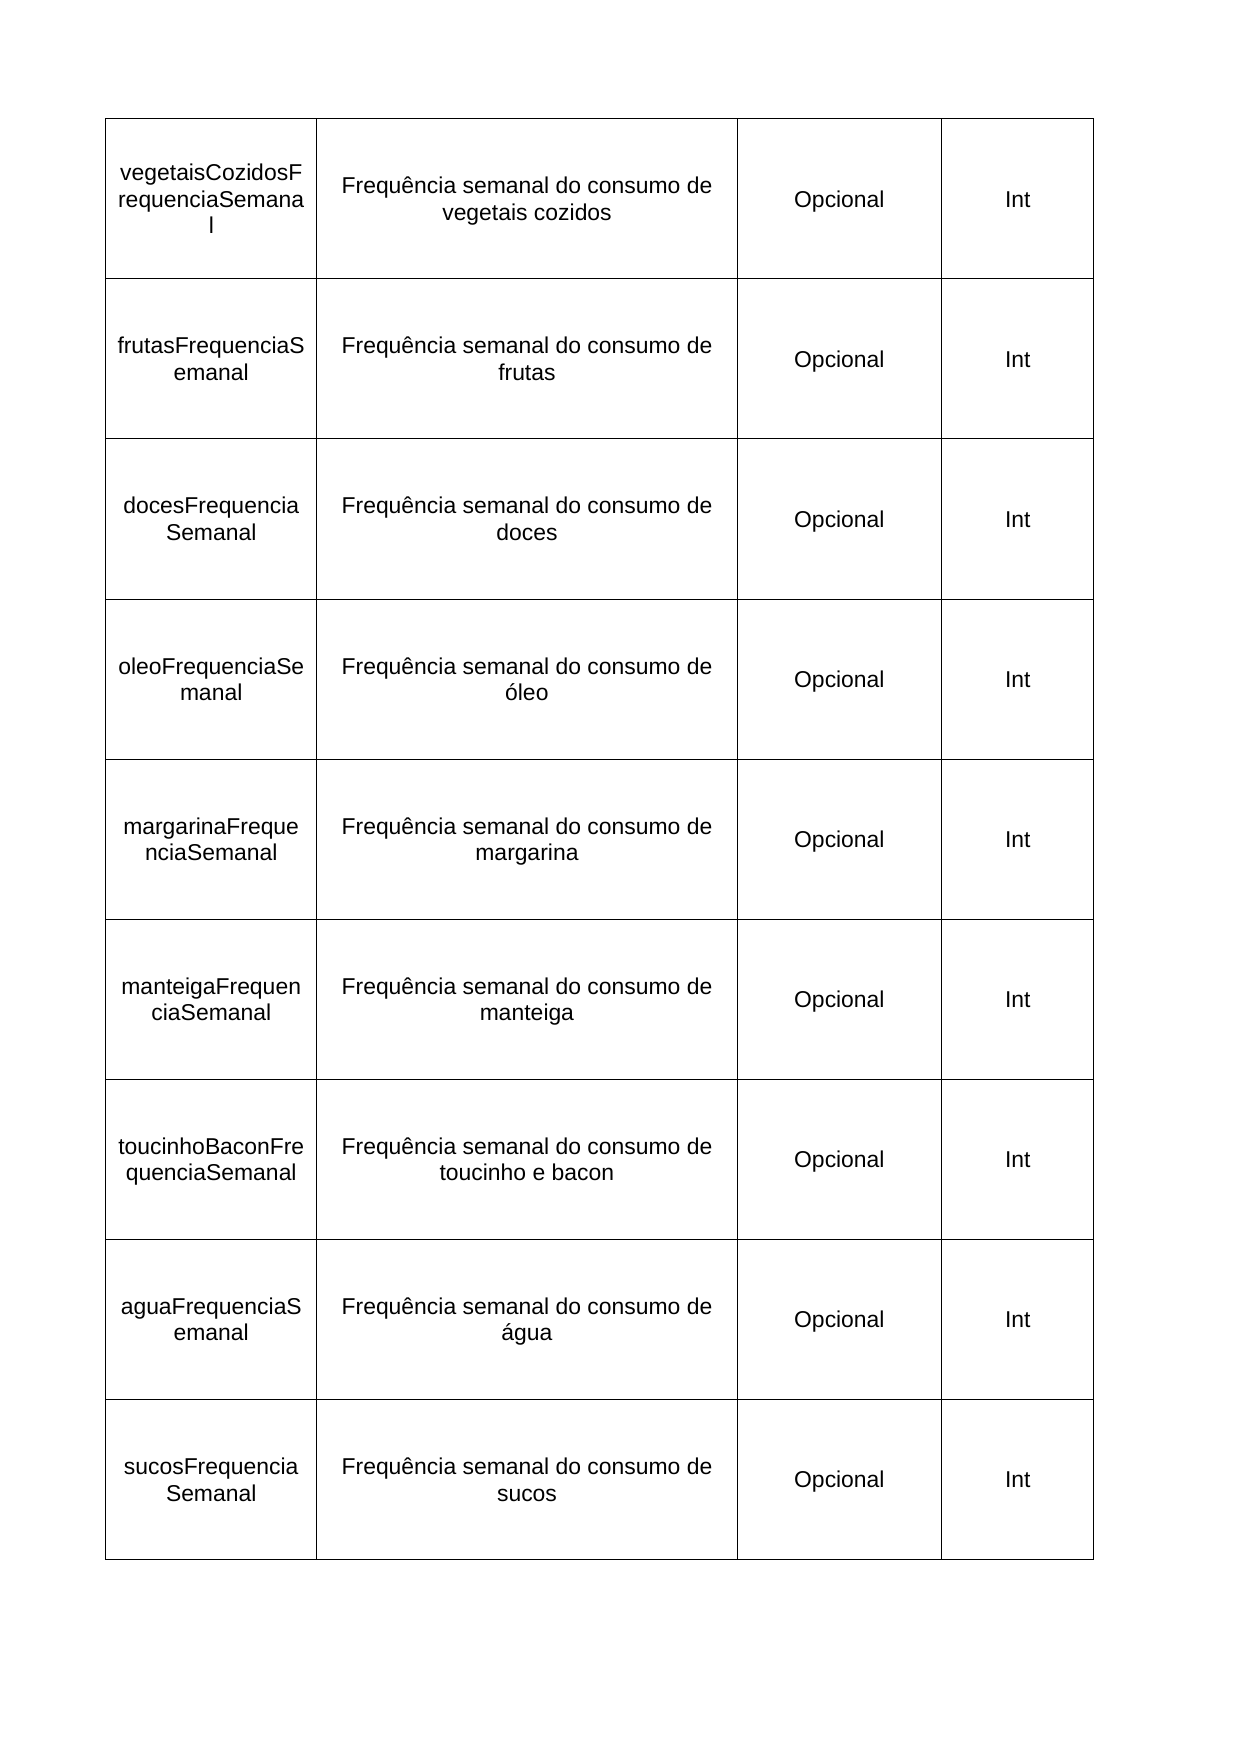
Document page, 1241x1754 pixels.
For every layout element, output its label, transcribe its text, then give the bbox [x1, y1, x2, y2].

table_cell Int [942, 279, 1093, 438]
table_cell Opcional [738, 760, 941, 919]
table_cell toucinhoBaconFrequenciaSemanal [106, 1080, 316, 1239]
table_cell Opcional [738, 119, 941, 278]
table_cell Frequência semanal do consumo de vegetais cozidos [317, 119, 737, 278]
table_cell Frequência semanal do consumo de frutas [317, 279, 737, 438]
table_cell Opcional [738, 600, 941, 758]
table_cell Frequência semanal do consumo de manteiga [317, 920, 737, 1079]
table_cell aguaFrequenciaSemanal [106, 1240, 316, 1399]
table_cell Int [942, 600, 1093, 758]
table_cell Opcional [738, 1240, 941, 1399]
table_cell Opcional [738, 1400, 941, 1559]
table_cell frutasFrequenciaSemanal [106, 279, 316, 438]
table_cell oleoFrequenciaSemanal [106, 600, 316, 758]
table_cell Int [942, 1400, 1093, 1559]
table_cell Frequência semanal do consumo de margarina [317, 760, 737, 919]
table_cell Int [942, 439, 1093, 598]
table_cell Frequência semanal do consumo de toucinho e bacon [317, 1080, 737, 1239]
table_cell sucosFrequenciaSemanal [106, 1400, 316, 1559]
table_cell vegetaisCozidosFrequenciaSemanal [106, 119, 316, 278]
table_cell docesFrequenciaSemanal [106, 439, 316, 598]
table_cell Opcional [738, 920, 941, 1079]
table_cell Frequência semanal do consumo de doces [317, 439, 737, 598]
table_cell Int [942, 1240, 1093, 1399]
table_cell manteigaFrequenciaSemanal [106, 920, 316, 1079]
table_cell Frequência semanal do consumo de sucos [317, 1400, 737, 1559]
table_cell Opcional [738, 279, 941, 438]
table_cell Frequência semanal do consumo de óleo [317, 600, 737, 758]
table_cell Int [942, 920, 1093, 1079]
table_cell Opcional [738, 1080, 941, 1239]
table_cell Opcional [738, 439, 941, 598]
table_cell Int [942, 1080, 1093, 1239]
table_cell Int [942, 760, 1093, 919]
table_cell Frequência semanal do consumo de água [317, 1240, 737, 1399]
table_cell margarinaFrequenciaSemanal [106, 760, 316, 919]
table_cell Int [942, 119, 1093, 278]
